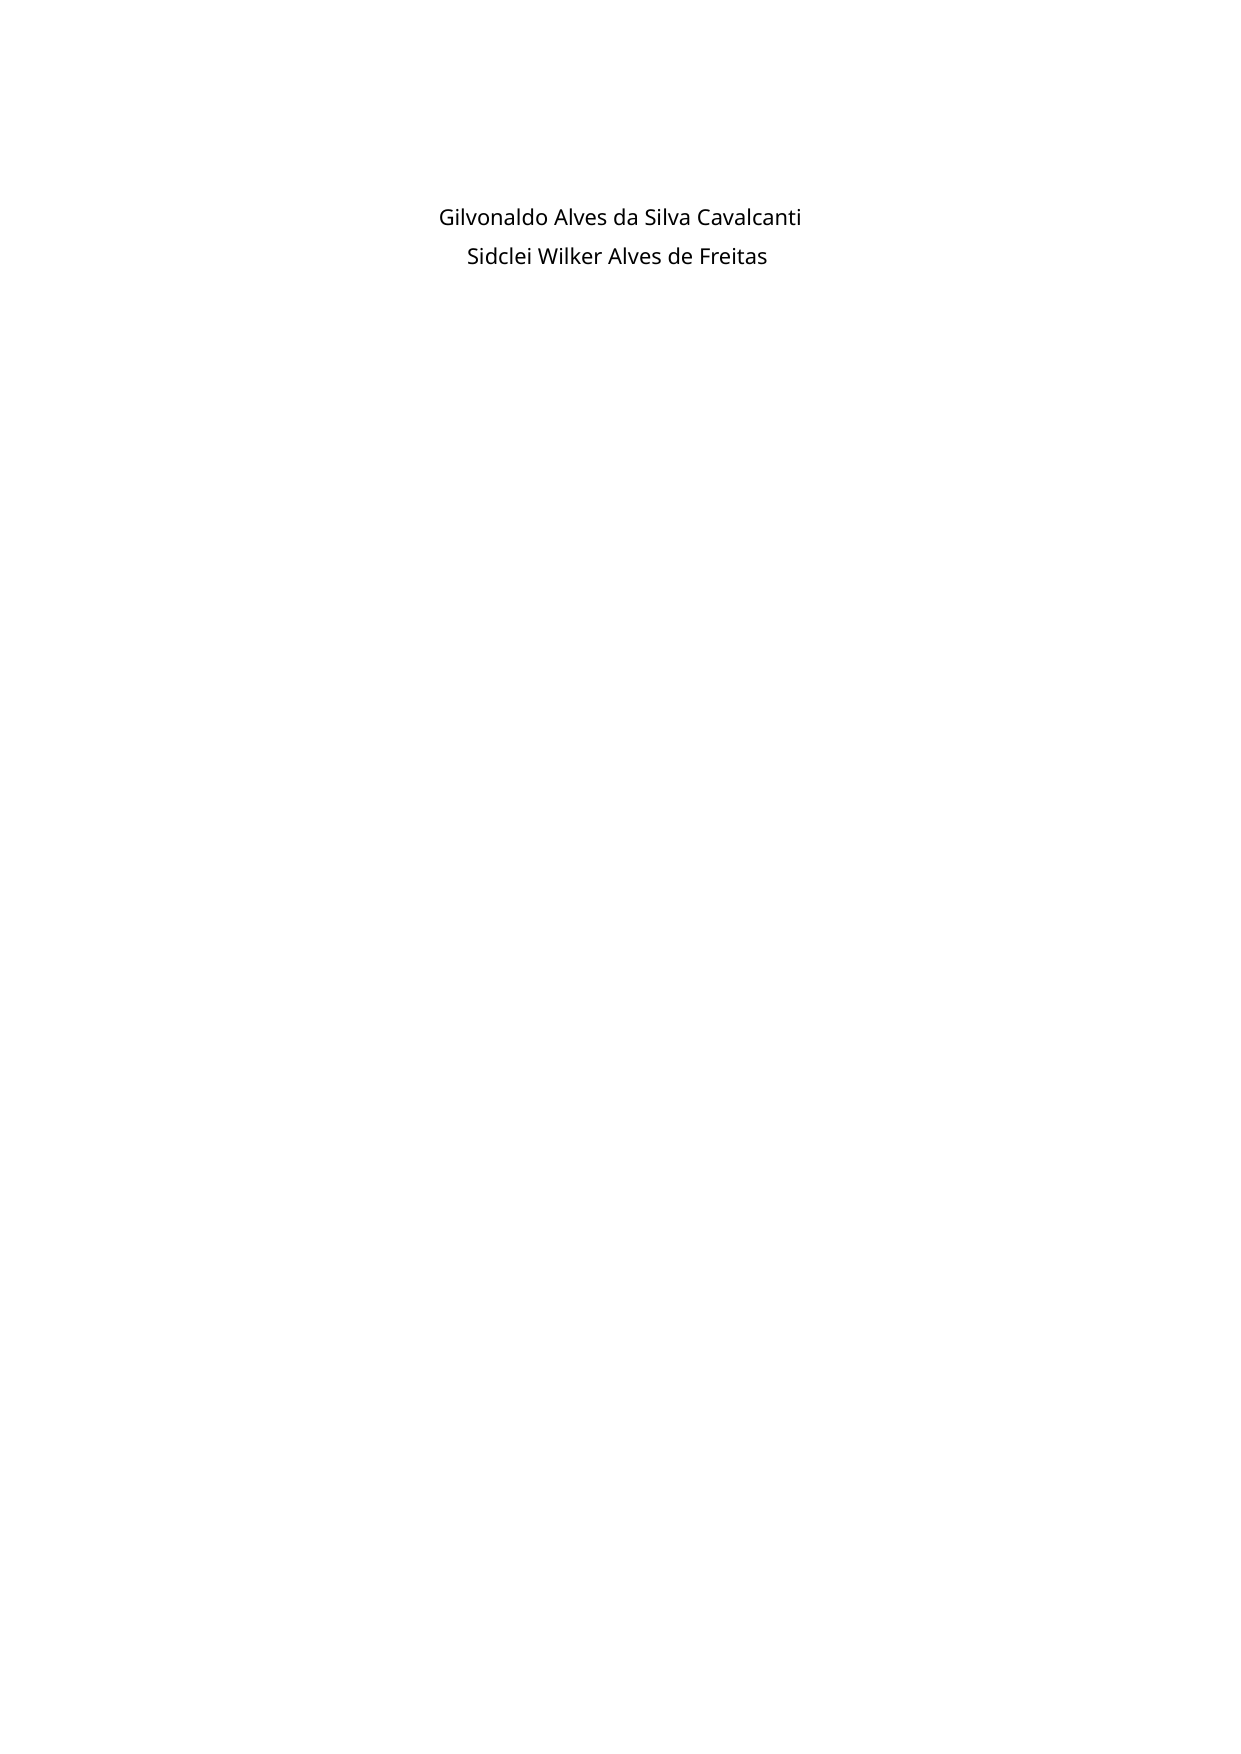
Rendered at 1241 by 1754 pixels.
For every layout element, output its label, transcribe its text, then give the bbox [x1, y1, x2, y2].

text Gilvonaldo Alves da Silva Cavalcanti [177, 202, 1063, 232]
text Sidclei Wilker Alves de Freitas [177, 240, 1063, 272]
